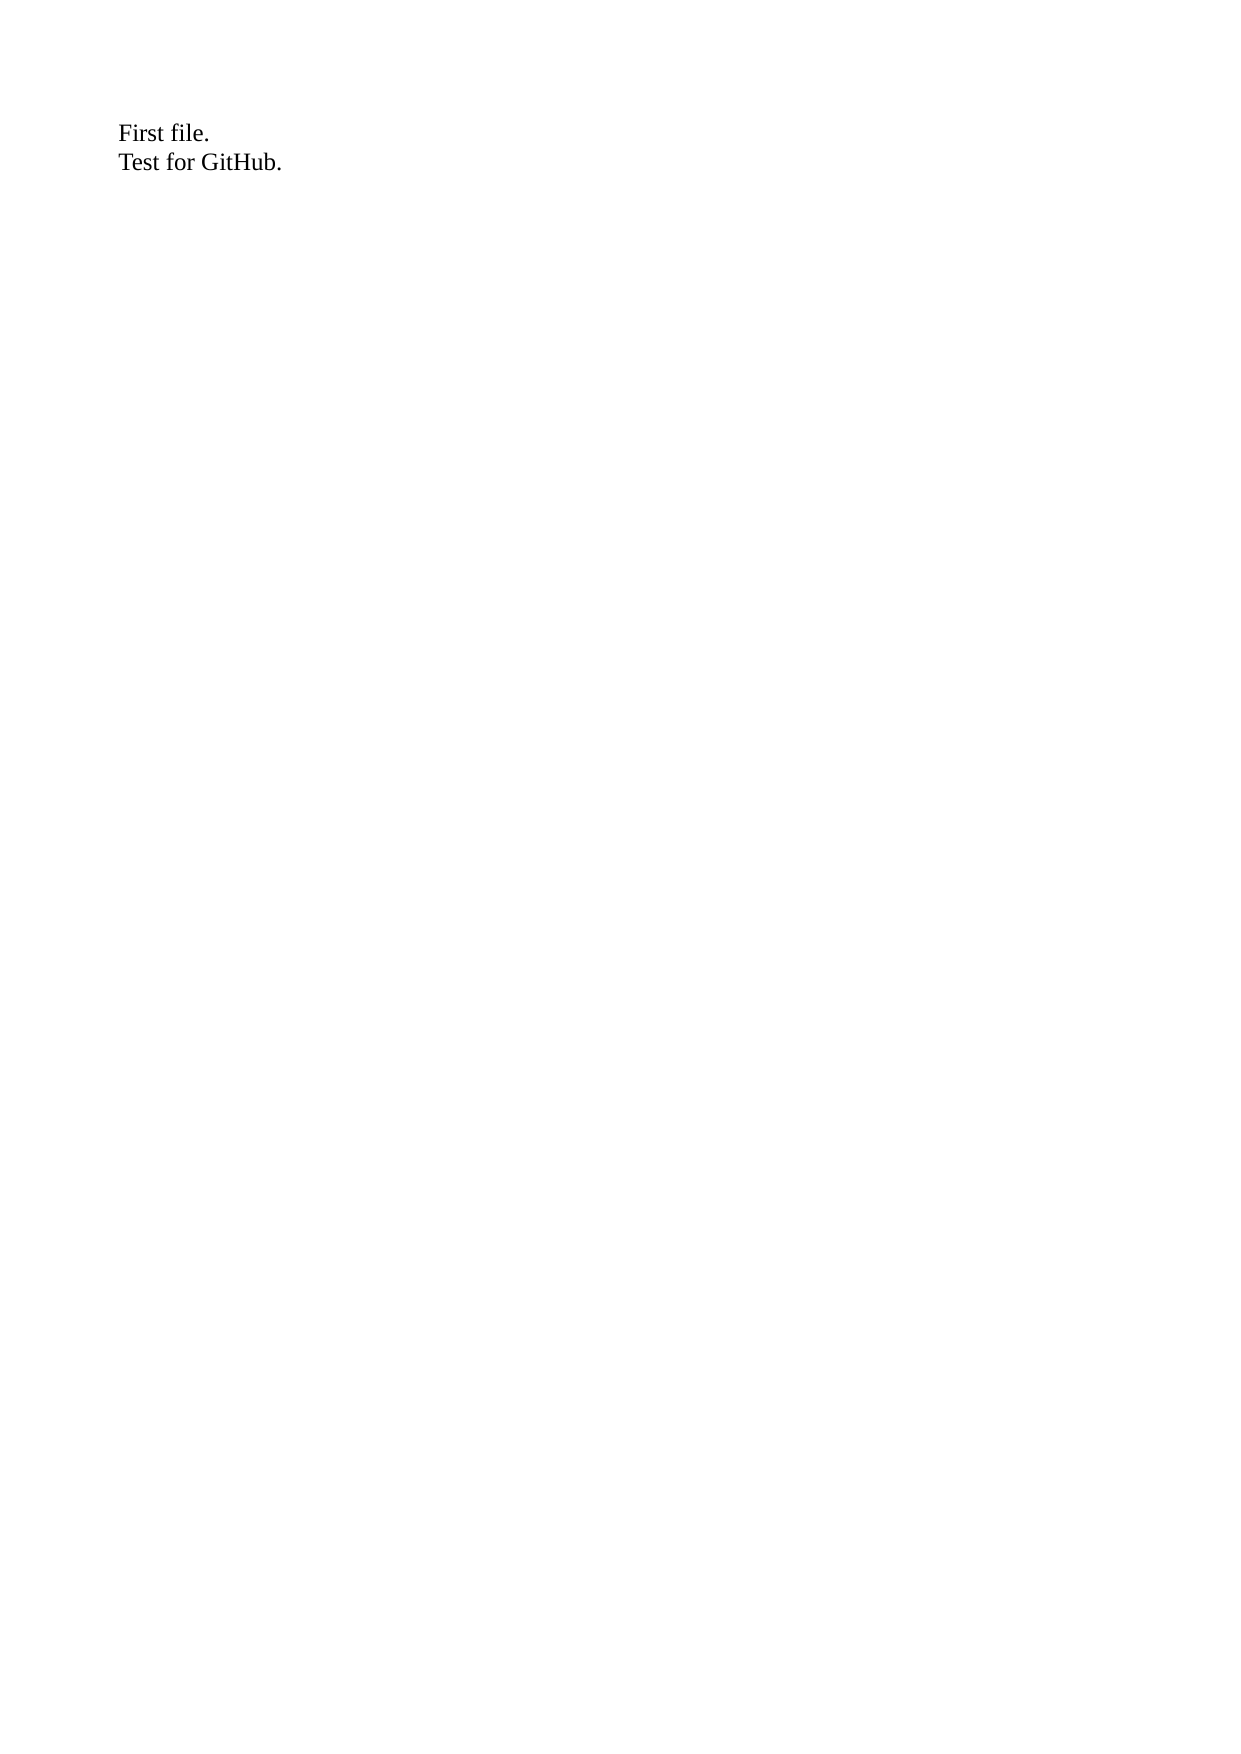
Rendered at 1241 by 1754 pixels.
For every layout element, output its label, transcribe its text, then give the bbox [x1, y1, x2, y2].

text Test for GitHub. [118, 147, 1122, 176]
text First file. [118, 118, 1122, 147]
